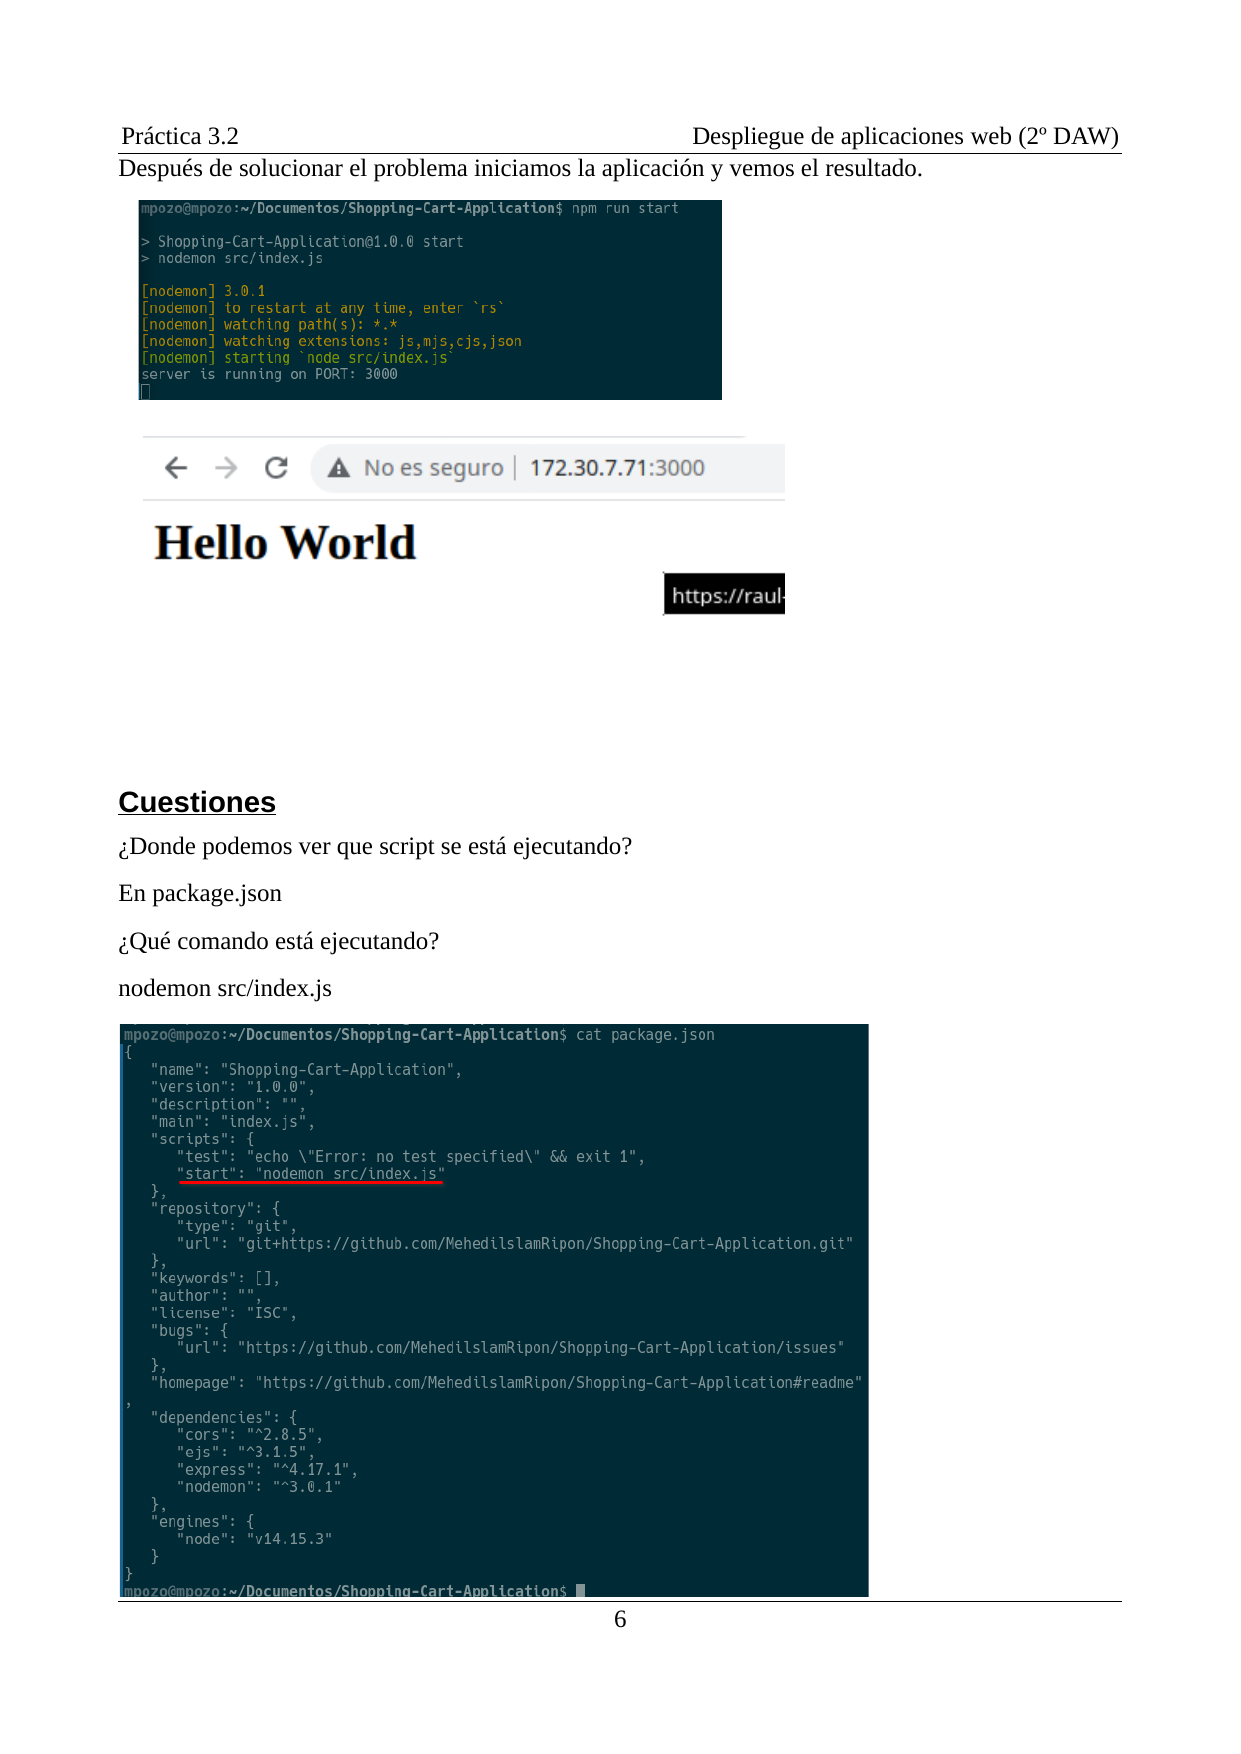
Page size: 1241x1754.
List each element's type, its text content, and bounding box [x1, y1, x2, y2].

picture [366, 1589, 374, 1597]
picture [366, 1032, 374, 1042]
picture [174, 1031, 184, 1039]
picture [181, 322, 187, 329]
picture [474, 1032, 479, 1042]
picture [138, 200, 152, 400]
picture [508, 1589, 513, 1597]
picture [492, 1586, 497, 1597]
text Después de solucionar el problema iniciamos la aplicación y vemos el resultado. [118, 154, 1122, 182]
picture [125, 1032, 132, 1039]
picture [378, 1032, 383, 1042]
picture [479, 1589, 487, 1597]
picture [176, 289, 187, 295]
picture [181, 355, 187, 362]
picture [186, 203, 198, 212]
picture [187, 1589, 192, 1597]
text ¿Qué comando está ejecutando? [118, 926, 1122, 955]
picture [248, 1029, 253, 1039]
picture [527, 1586, 531, 1597]
subtitle Cuestiones [118, 784, 1122, 818]
picture [135, 1589, 140, 1597]
picture [404, 1589, 410, 1597]
picture [474, 1589, 479, 1597]
picture [378, 1589, 383, 1597]
picture [248, 1586, 253, 1597]
picture [180, 1181, 445, 1187]
picture [174, 1588, 184, 1597]
picture [343, 1030, 348, 1038]
picture [429, 1589, 436, 1597]
text nodemon src/index.js [118, 973, 1122, 1002]
picture [516, 1589, 523, 1597]
picture [142, 436, 785, 671]
text En package.json [118, 878, 1122, 907]
picture [282, 1032, 292, 1039]
text ¿Donde podemos ver que script se está ejecutando? [118, 831, 1122, 859]
picture [577, 1585, 584, 1597]
picture [265, 1589, 270, 1597]
picture [125, 1589, 132, 1597]
picture [479, 1032, 487, 1042]
picture [343, 1587, 348, 1595]
picture [282, 1589, 292, 1597]
picture [291, 206, 301, 212]
